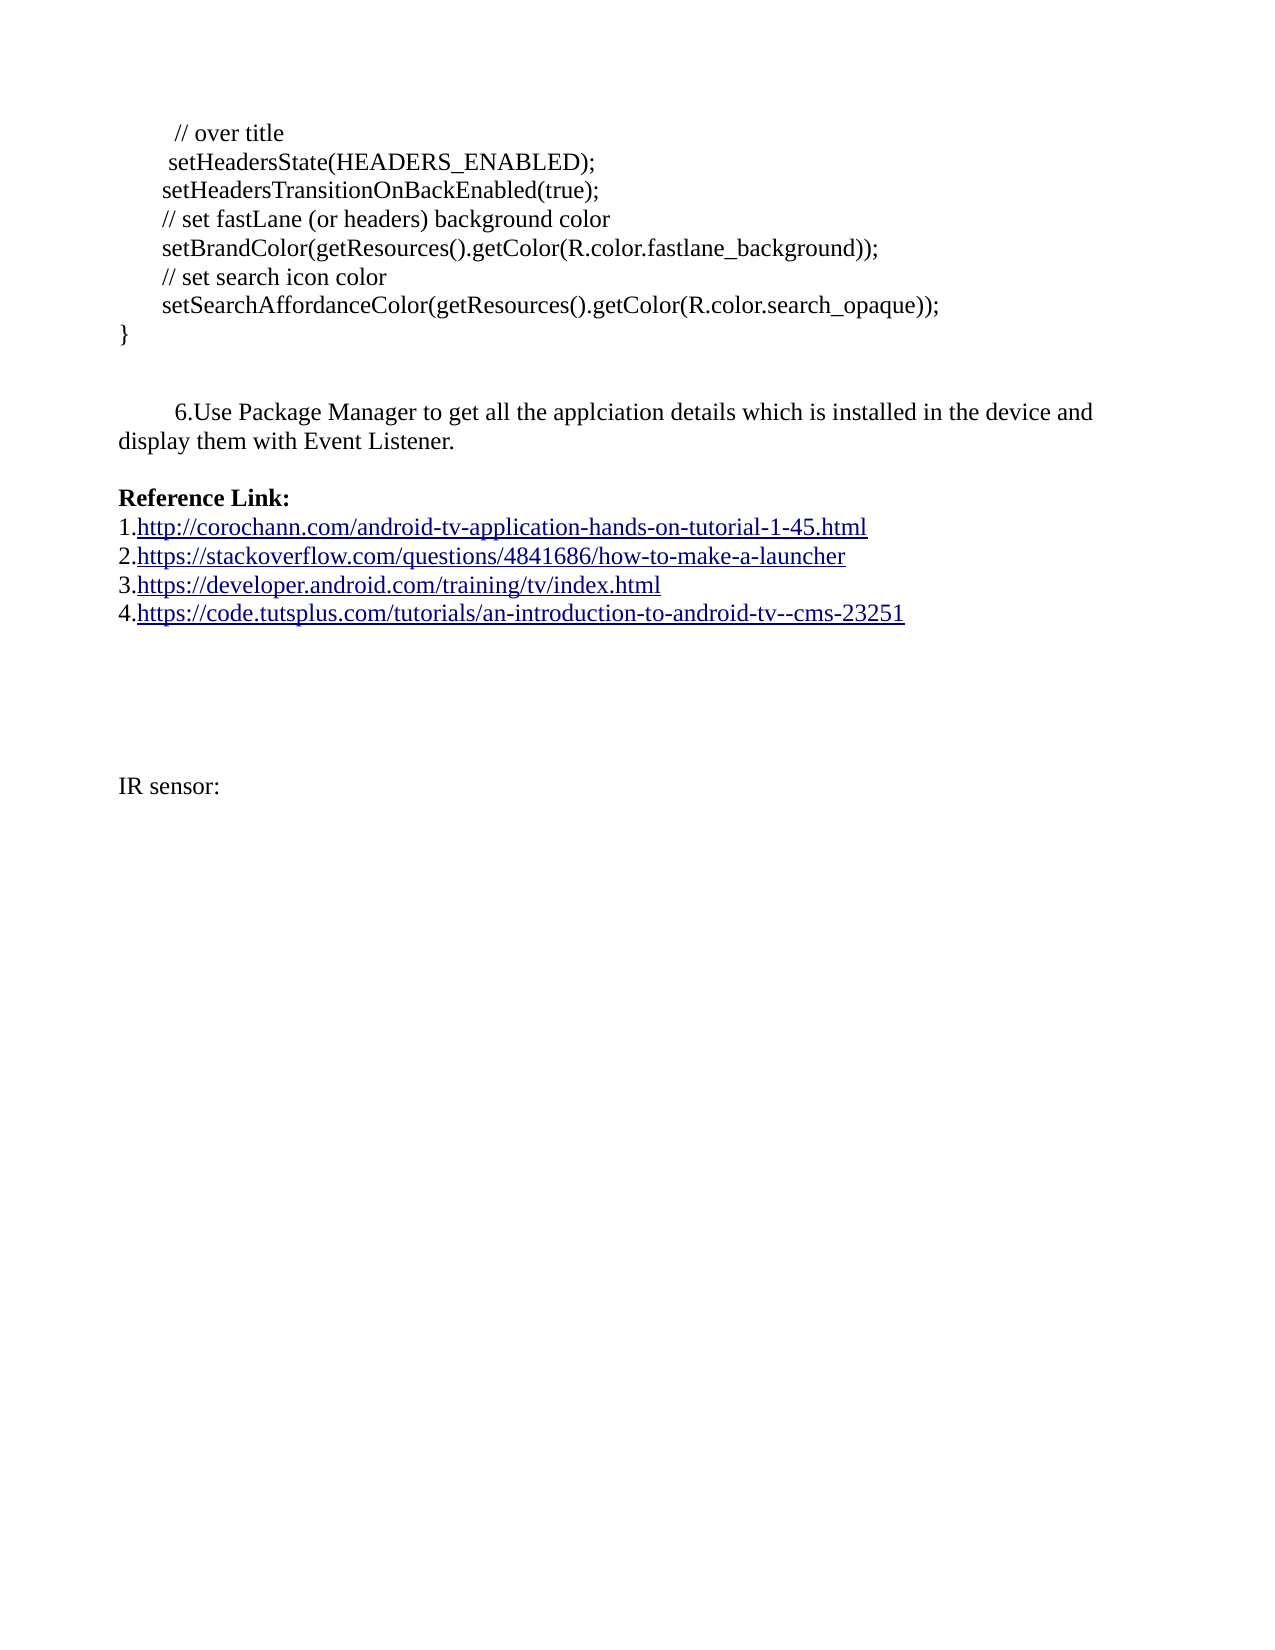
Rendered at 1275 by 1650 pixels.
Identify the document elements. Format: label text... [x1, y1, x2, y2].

text } [118, 319, 1157, 348]
text setBrandColor(getResources().getColor(R.color.fastlane_background)); [118, 233, 1157, 262]
text 4.https://code.tutsplus.com/tutorials/an-introduction-to-android-tv--cms-23251 [118, 598, 1157, 627]
text // set fastLane (or headers) background color [118, 204, 1157, 233]
text 1.http://corochann.com/android-tv-application-hands-on-tutorial-1-45.html [118, 512, 1157, 541]
text setHeadersState(HEADERS_ENABLED); [118, 147, 1157, 176]
text // over title [118, 118, 1157, 147]
text 3.https://developer.android.com/training/tv/index.html [118, 570, 1157, 598]
text setHeadersTransitionOnBackEnabled(true); [118, 176, 1157, 204]
text setSearchAffordanceColor(getResources().getColor(R.color.search_opaque)); [118, 291, 1157, 319]
text 6.Use Package Manager to get all the applciation details which is installed in the device and display them with Event Listener. [118, 397, 1157, 455]
text IR sensor: [118, 771, 1157, 800]
text Reference Link: [118, 483, 1157, 512]
text 2.https://stackoverflow.com/questions/4841686/how-to-make-a-launcher [118, 541, 1157, 570]
text // set search icon color [118, 262, 1157, 291]
